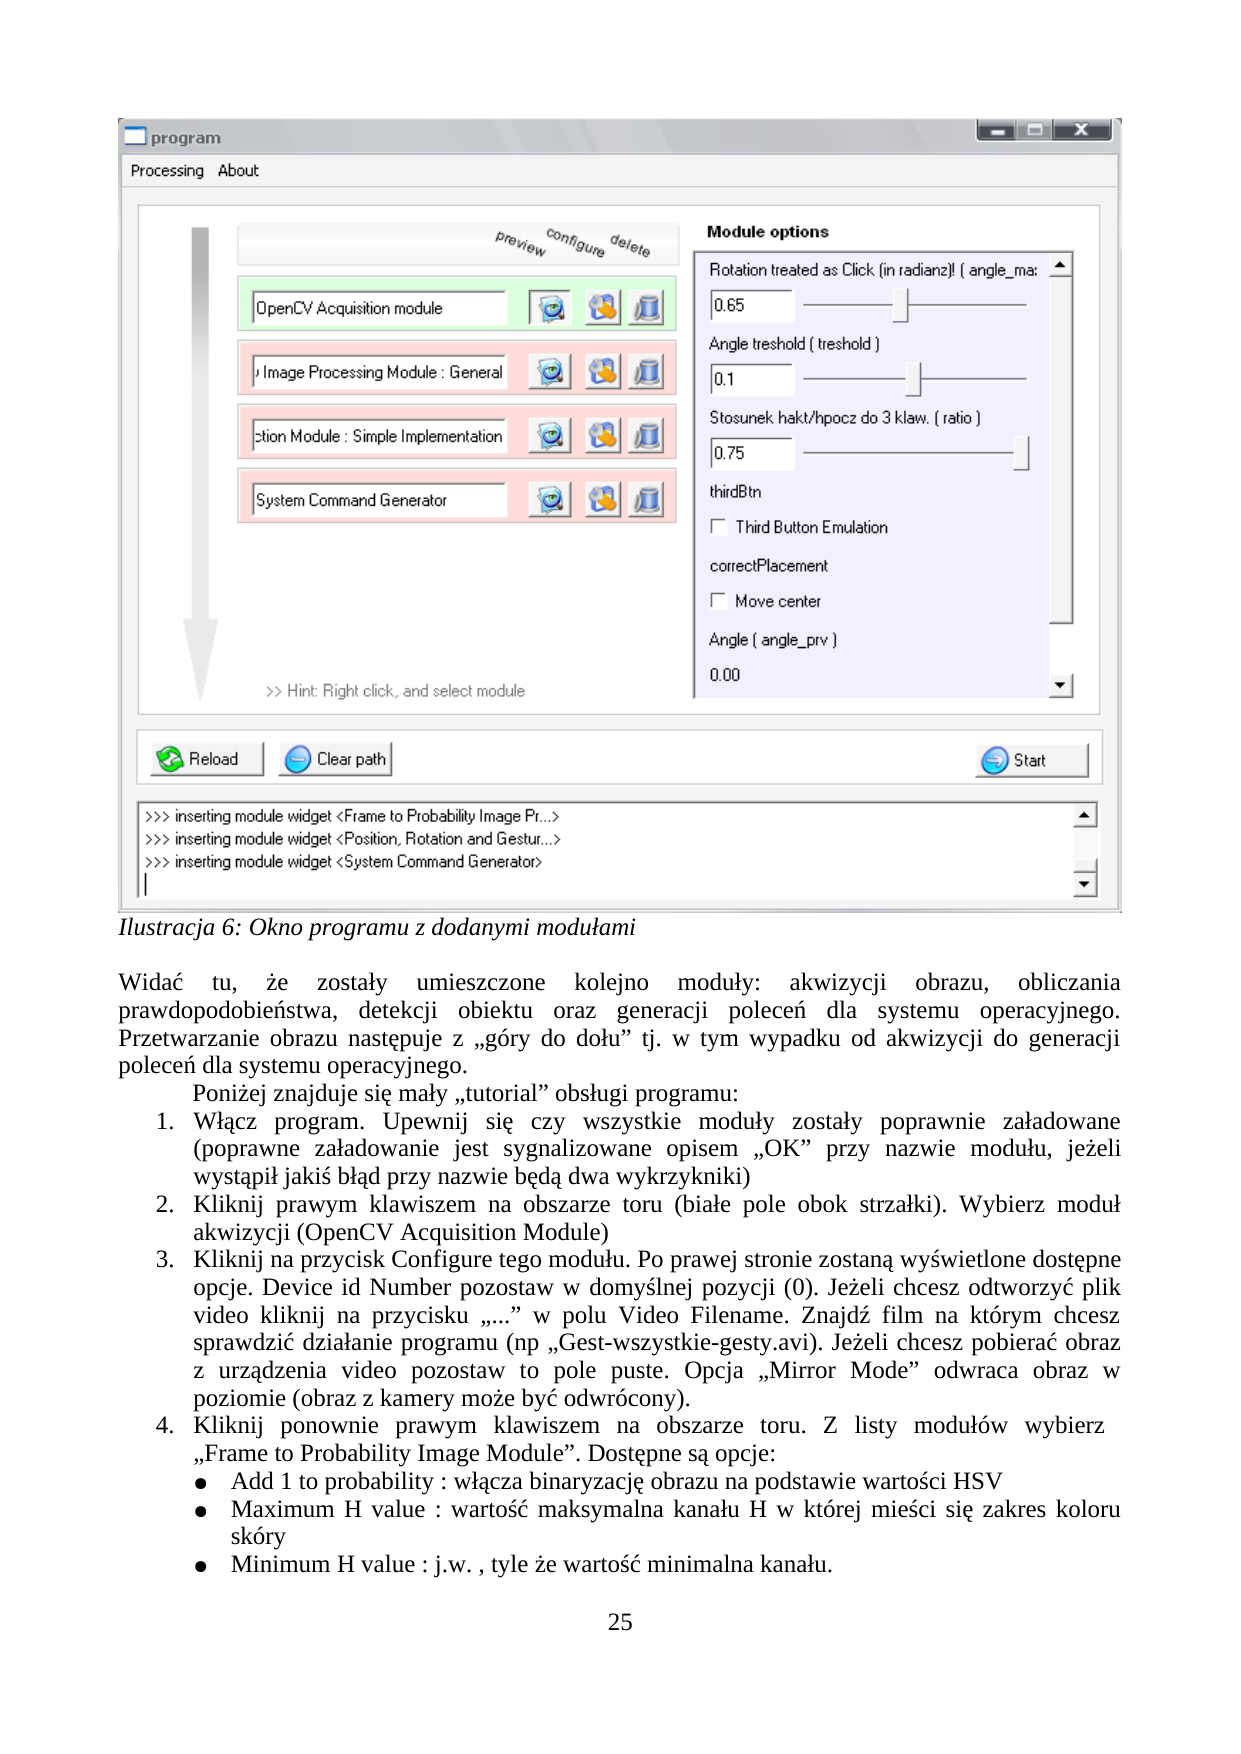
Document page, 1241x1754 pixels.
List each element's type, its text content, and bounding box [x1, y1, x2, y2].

text Widać tu, że zostały umieszczone kolejno moduły: akwizycji obrazu, obliczania prawdopodobieństwa, detekcji obiektu oraz generacji poleceń dla systemu operacyjnego. Przetwarzanie obrazu następuje z „góry do dołu” tj. w tym wypadku od akwizycji do generacji poleceń dla systemu operacyjnego. [118, 968, 1122, 1079]
list Kliknij prawym klawiszem na obszarze toru (białe pole obok strzałki). Wybierz moduł akwizycji (OpenCV Acquisition Module) [156, 1190, 1122, 1245]
list Kliknij ponownie prawym klawiszem na obszarze toru. Z listy modułów wybierz „Frame to Probability Image Module”. Dostępne są opcje: [156, 1412, 1122, 1467]
list Maximum H value : wartość maksymalna kanału H w której mieści się zakres koloru skóry [193, 1495, 1122, 1550]
list Włącz program. Upewnij się czy wszystkie moduły zostały poprawnie załadowane (poprawne załadowanie jest sygnalizowane opisem „OK” przy nazwie modułu, jeżeli wystąpił jakiś błąd przy nazwie będą dwa wykrzykniki) [156, 1107, 1122, 1190]
text Ilustracja 6: Okno programu z dodanymi modułami [118, 913, 1122, 941]
list Kliknij na przycisk Configure tego modułu. Po prawej stronie zostaną wyświetlone dostępne opcje. Device id Number pozostaw w domyślnej pozycji (0). Jeżeli chcesz odtworzyć plik video kliknij na przycisku „...” w polu Video Filename. Znajdź film na którym chcesz sprawdzić działanie programu (np „Gest-wszystkie-gesty.avi). Jeżeli chcesz pobierać obraz z urządzenia video pozostaw to pole puste. Opcja „Mirror Mode” odwraca obraz w poziomie (obraz z kamery może być odwrócony). [156, 1245, 1122, 1412]
list Minimum H value : j.w. , tyle że wartość minimalna kanału. [193, 1550, 1122, 1578]
list Add 1 to probability : włącza binaryzację obrazu na podstawie wartości HSV [193, 1467, 1122, 1495]
picture [118, 118, 1122, 913]
text Poniżej znajduje się mały „tutorial” obsługi programu: [118, 1079, 1122, 1107]
